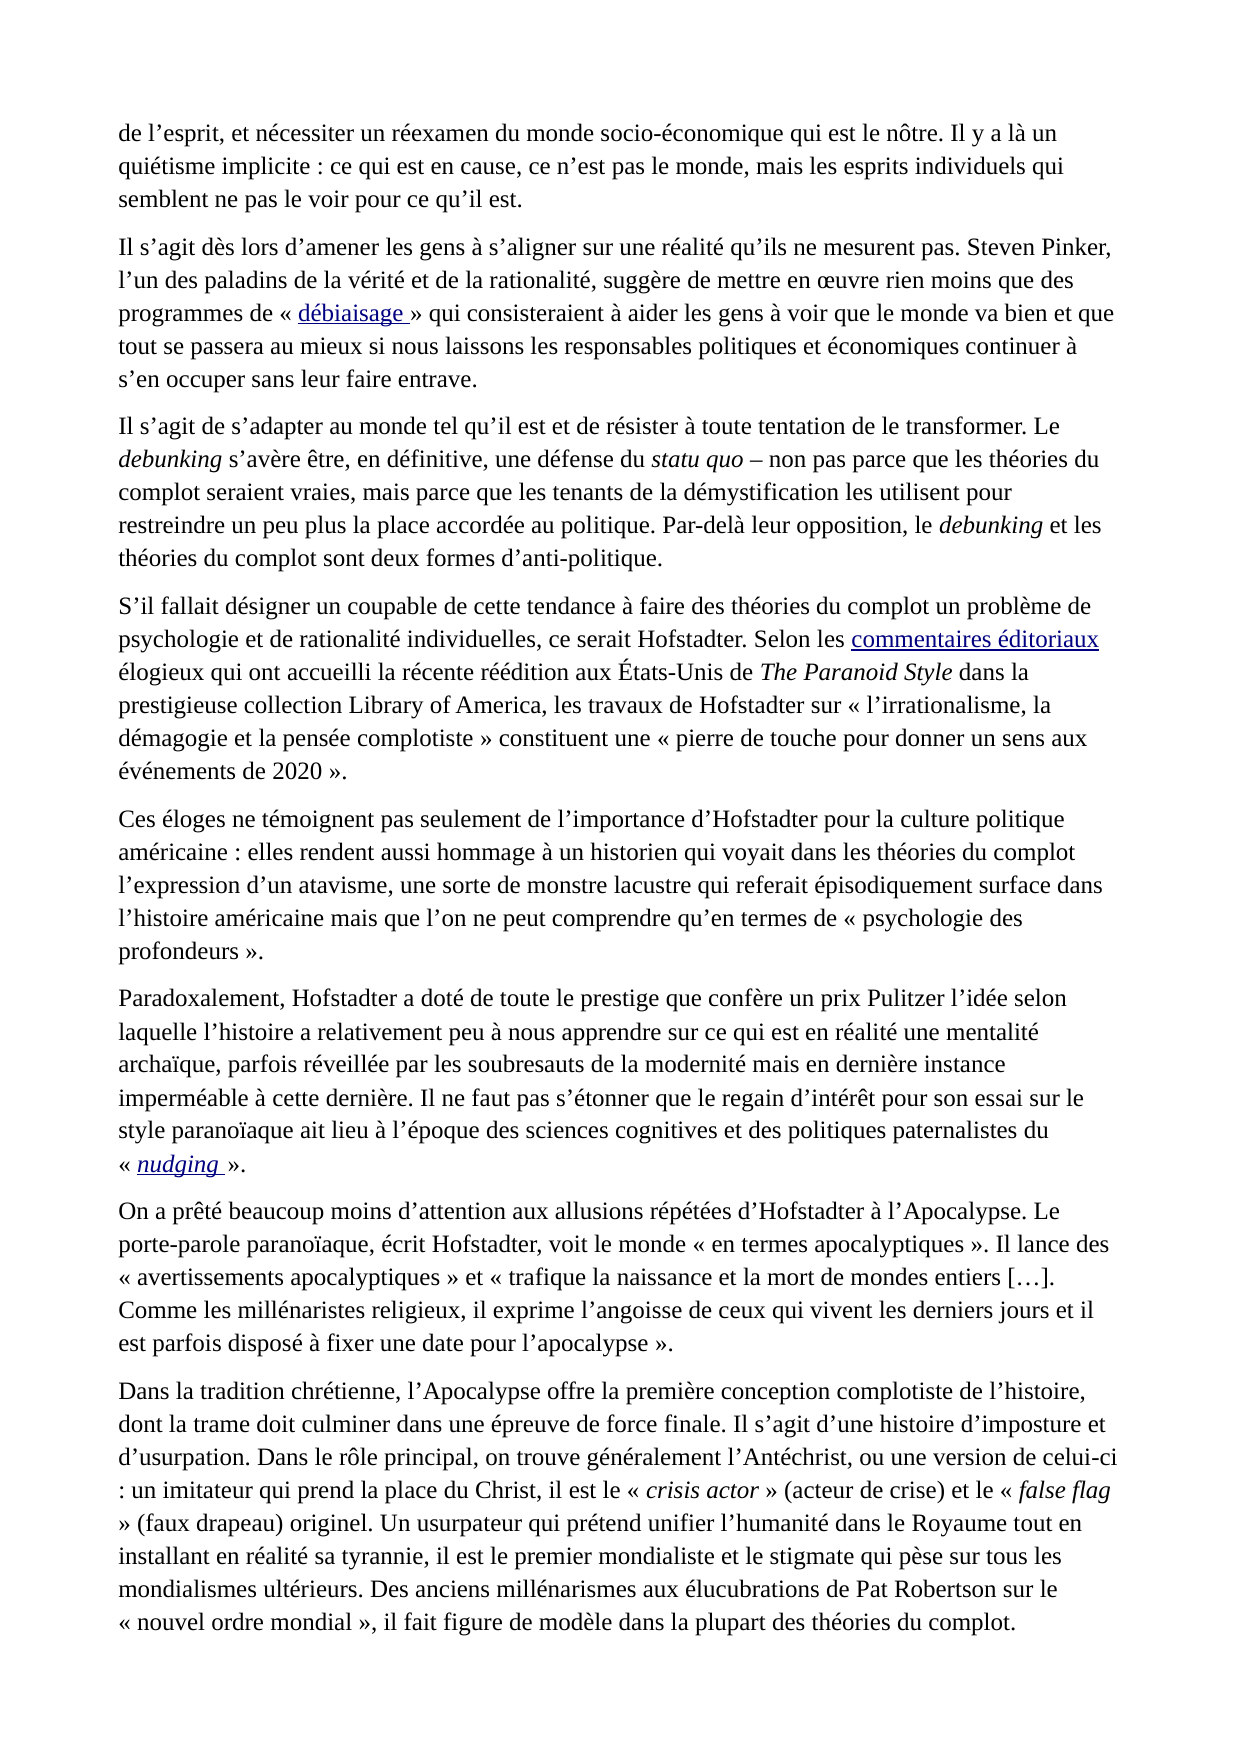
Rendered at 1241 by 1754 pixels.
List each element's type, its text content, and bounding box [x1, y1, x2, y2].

text Il s’agit de s’adapter au monde tel qu’il est et de résister à toute tentation de le transformer. Le debunking s’avère être, en définitive, une défense du statu quo – non pas parce que les théories du complot seraient vraies, mais parce que les tenants de la démystification les utilisent pour restreindre un peu plus la place accordée au politique. Par-delà leur opposition, le debunking et les théories du complot sont deux formes d’anti-politique. [118, 411, 1122, 572]
text Ces éloges ne témoignent pas seulement de l’importance d’Hofstadter pour la culture politique américaine : elles rendent aussi hommage à un historien qui voyait dans les théories du complot l’expression d’un atavisme, une sorte de monstre lacustre qui referait épisodiquement surface dans l’histoire américaine mais que l’on ne peut comprendre qu’en termes de « psychologie des profondeurs ». [118, 804, 1122, 965]
text On a prêté beaucoup moins d’attention aux allusions répétées d’Hofstadter à l’Apocalypse. Le porte-parole paranoïaque, écrit Hofstadter, voit le monde « en termes apocalyptiques ». Il lance des « avertissements apocalyptiques » et « trafique la naissance et la mort de mondes entiers […]. Comme les millénaristes religieux, il exprime l’angoisse de ceux qui vivent les derniers jours et il est parfois disposé à fixer une date pour l’apocalypse ». [118, 1196, 1122, 1357]
text Il s’agit dès lors d’amener les gens à s’aligner sur une réalité qu’ils ne mesurent pas. Steven Pinker, l’un des paladins de la vérité et de la rationalité, suggère de mettre en œuvre rien moins que des programmes de « débiaisage » qui consisteraient à aider les gens à voir que le monde va bien et que tout se passera au mieux si nous laissons les responsables politiques et économiques continuer à s’en occuper sans leur faire entrave. [118, 232, 1122, 393]
text S’il fallait désigner un coupable de cette tendance à faire des théories du complot un problème de psychologie et de rationalité individuelles, ce serait Hofstadter. Selon les commentaires éditoriaux élogieux qui ont accueilli la récente réédition aux États-Unis de The Paranoid Style dans la prestigieuse collection Library of America, les travaux de Hofstadter sur « l’irrationalisme, la démagogie et la pensée complotiste » constituent une « pierre de touche pour donner un sens aux événements de 2020 ». [118, 591, 1122, 785]
text Paradoxalement, Hofstadter a doté de toute le prestige que confère un prix Pulitzer l’idée selon laquelle l’histoire a relativement peu à nous apprendre sur ce qui est en réalité une mentalité archaïque, parfois réveillée par les soubresauts de la modernité mais en dernière instance imperméable à cette dernière. Il ne faut pas s’étonner que le regain d’intérêt pour son essai sur le style paranoïaque ait lieu à l’époque des sciences cognitives et des politiques paternalistes du « nudging ». [118, 983, 1122, 1177]
text de l’esprit, et nécessiter un réexamen du monde socio-économique qui est le nôtre. Il y a là un quiétisme implicite : ce qui est en cause, ce n’est pas le monde, mais les esprits individuels qui semblent ne pas le voir pour ce qu’il est. [118, 118, 1122, 213]
text Dans la tradition chrétienne, l’Apocalypse offre la première conception complotiste de l’histoire, dont la trame doit culminer dans une épreuve de force finale. Il s’agit d’une histoire d’imposture et d’usurpation. Dans le rôle principal, on trouve généralement l’Antéchrist, ou une version de celui-ci : un imitateur qui prend la place du Christ, il est le « crisis actor » (acteur de crise) et le « false flag » (faux drapeau) originel. Un usurpateur qui prétend unifier l’humanité dans le Royaume tout en installant en réalité sa tyrannie, il est le premier mondialiste et le stigmate qui pèse sur tous les mondialismes ultérieurs. Des anciens millénarismes aux élucubrations de Pat Robertson sur le « nouvel ordre mondial », il fait figure de modèle dans la plupart des théories du complot. [118, 1376, 1122, 1636]
